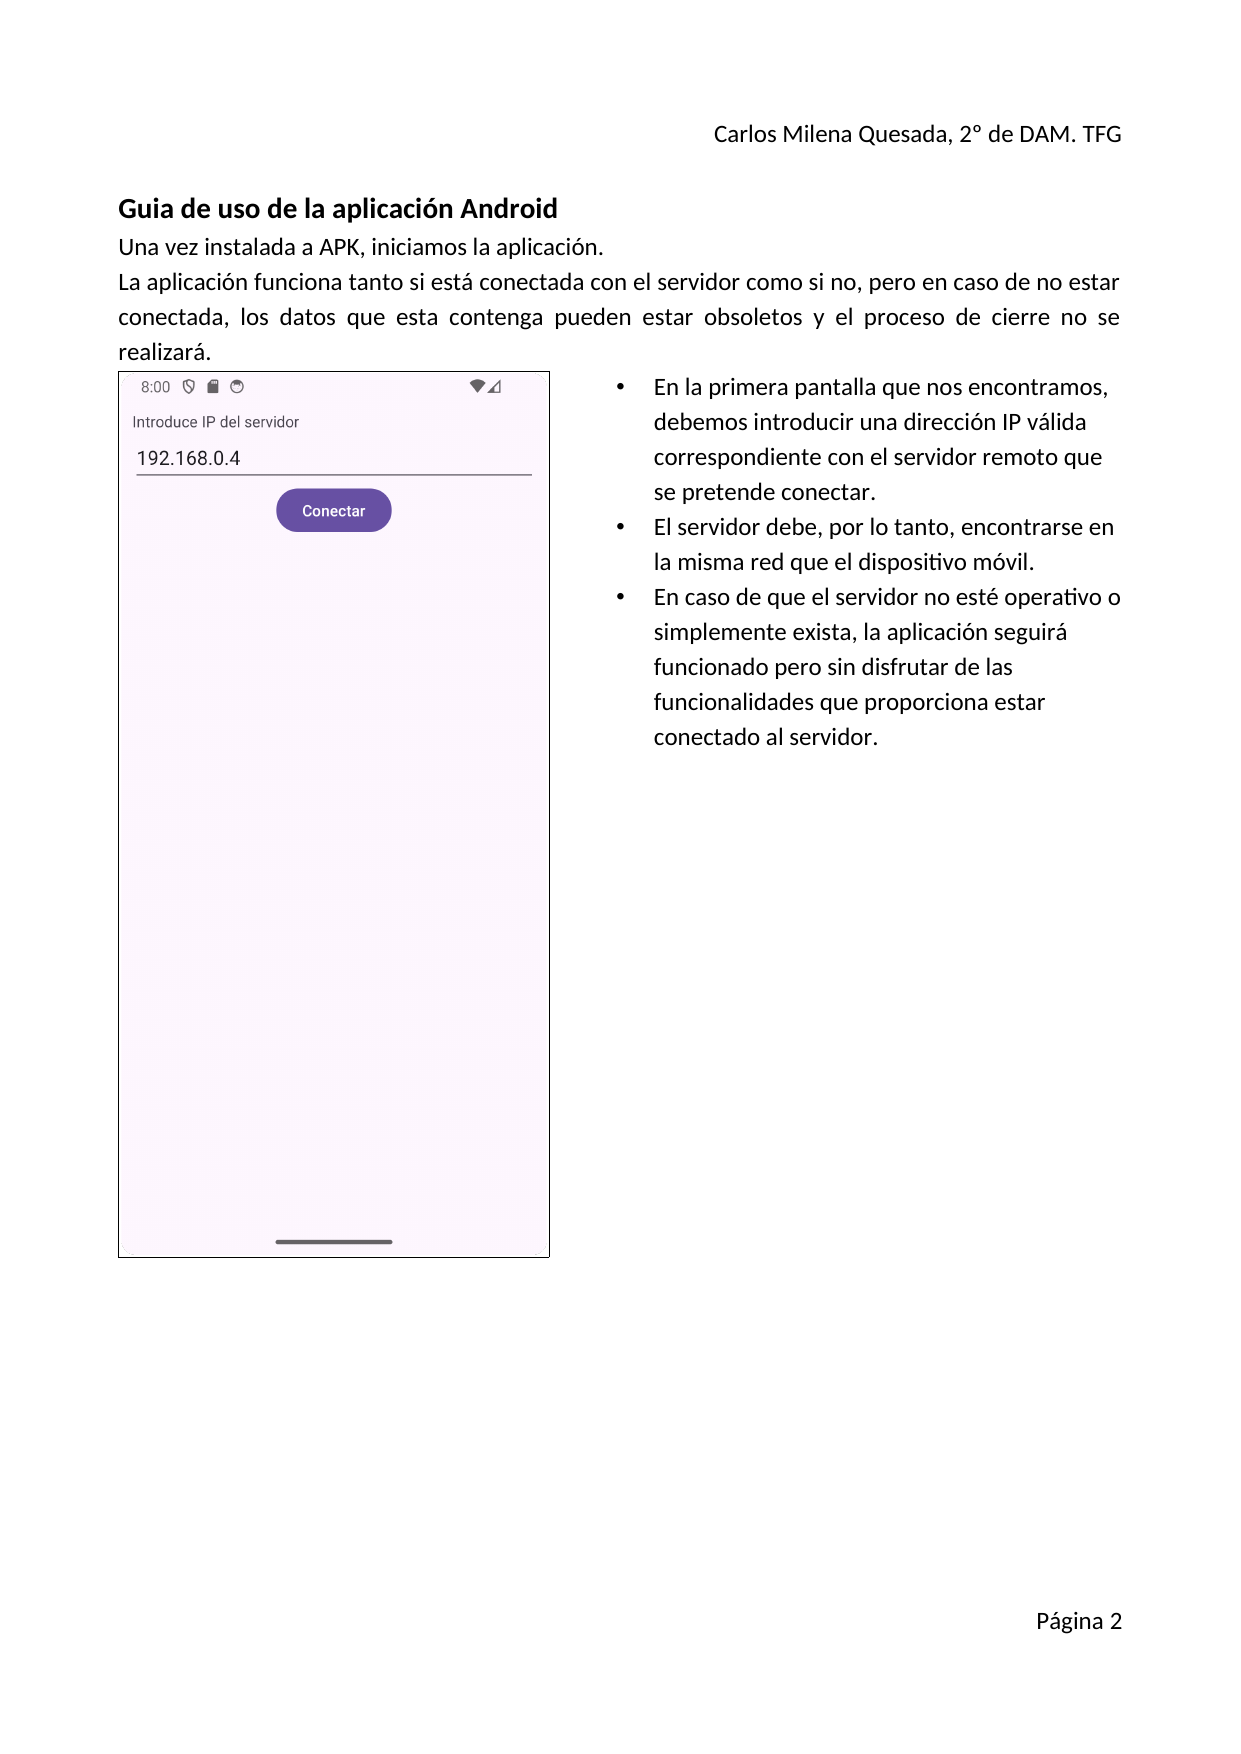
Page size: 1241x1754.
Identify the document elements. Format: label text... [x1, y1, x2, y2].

list En la primera pantalla que nos encontramos, debemos introducir una dirección IP válida correspondiente con el servidor remoto que se pretende conectar. [550, 371, 1122, 506]
subtitle Guia de uso de la aplicación Android [118, 190, 1122, 226]
text Una vez instalada a APK, iniciamos la aplicación. [118, 231, 1122, 261]
text La aplicación funciona tanto si está conectada con el servidor como si no, pero en caso de no estar conectada, los datos que esta contenga pueden estar obsoletos y el proceso de cierre no se realizará. [118, 266, 1122, 366]
picture [121, 373, 547, 1255]
list En caso de que el servidor no esté operativo o simplemente exista, la aplicación seguirá funcionado pero sin disfrutar de las funcionalidades que proporciona estar conectado al servidor. [550, 581, 1122, 751]
list El servidor debe, por lo tanto, encontrarse en la misma red que el dispositivo móvil. [550, 511, 1122, 576]
